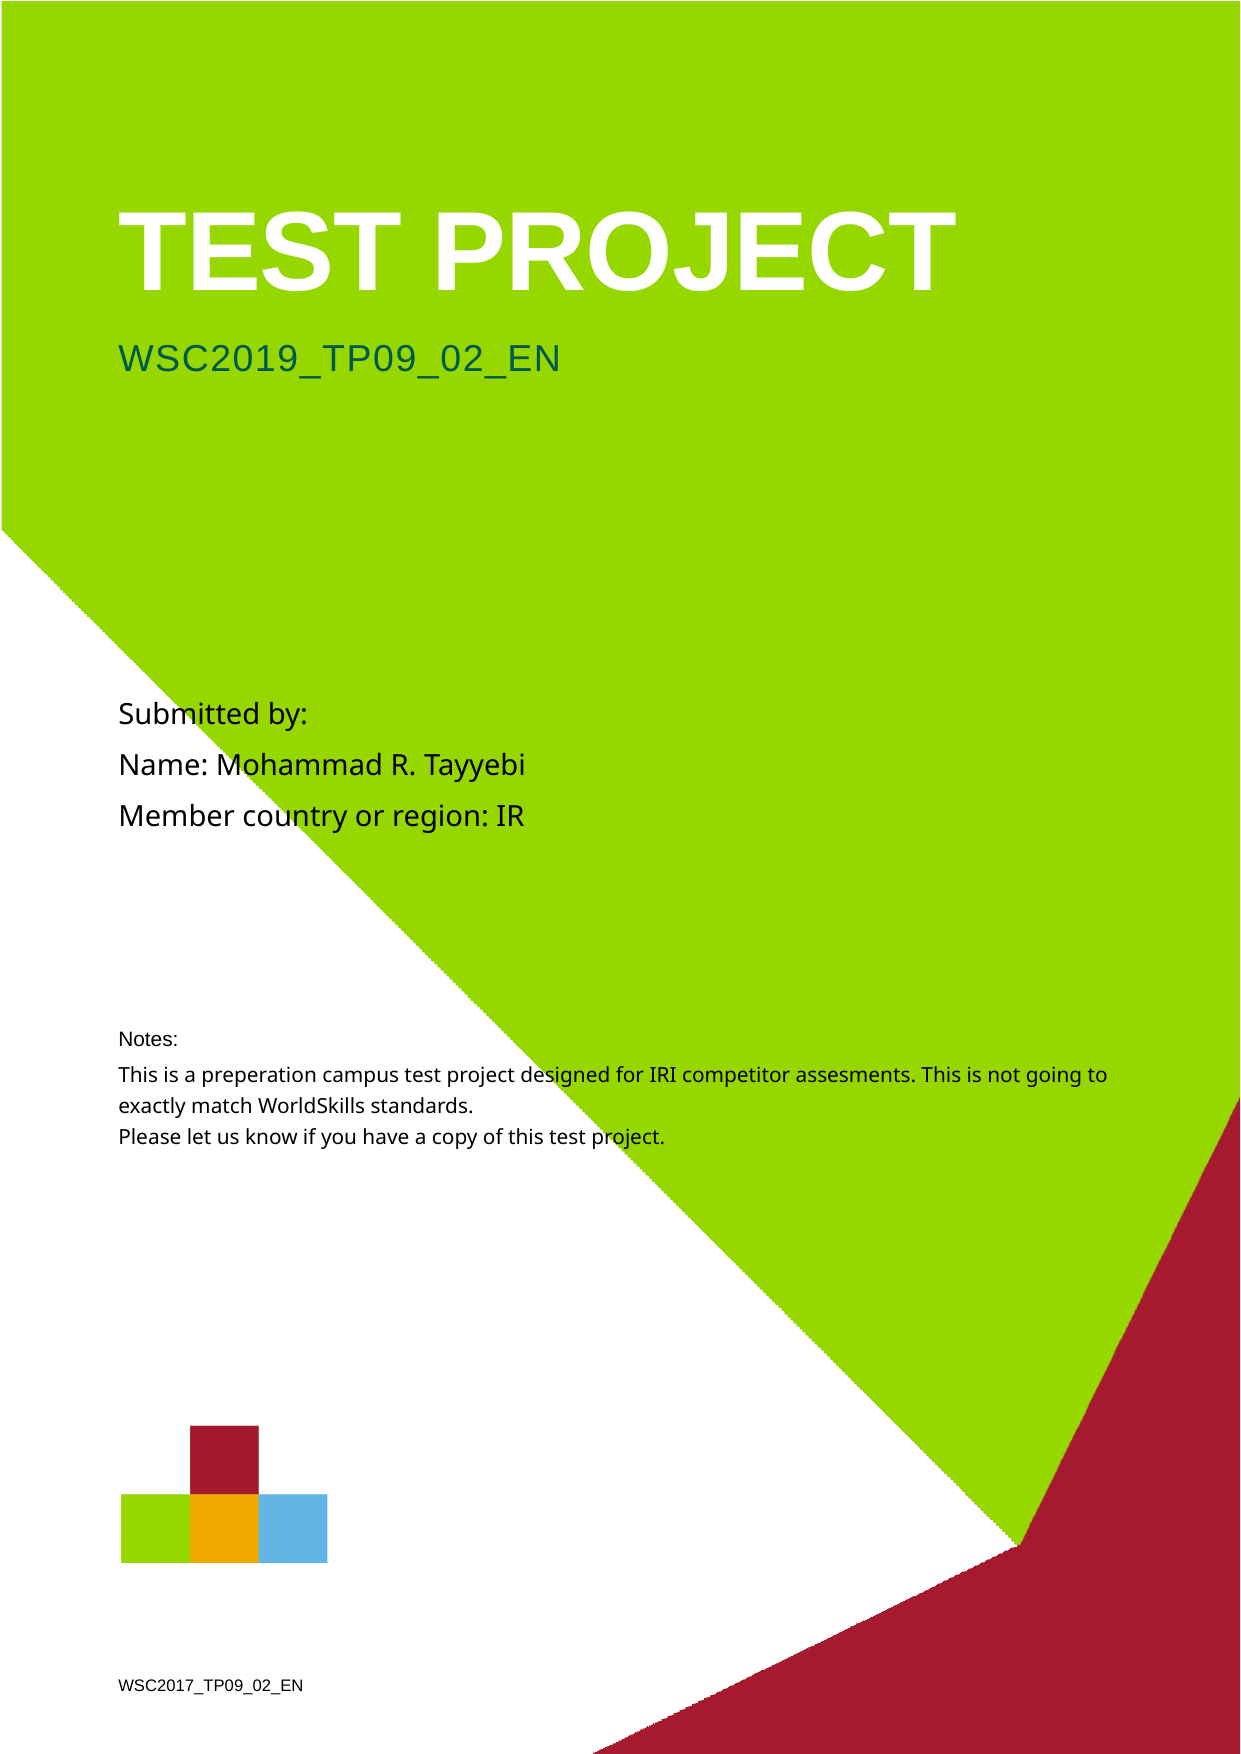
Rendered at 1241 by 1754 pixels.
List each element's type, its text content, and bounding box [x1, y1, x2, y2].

text Submitted by: [118, 693, 1122, 733]
title Test Project [118, 207, 1122, 311]
text Member country or region: IR [118, 795, 1122, 835]
picture [1, 1, 1241, 1754]
subtitle WSC2019_TP09_02_EN [118, 311, 1122, 386]
text Notes: [118, 1026, 1122, 1050]
list This is a preperation campus test project designed for IRI competitor assesments. This is not going to exactly match WorldSkills standards. [118, 1061, 1122, 1120]
text Name: Mohammad R. Tayyebi [118, 744, 1122, 784]
list Please let us know if you have a copy of this test project. [118, 1122, 1122, 1150]
